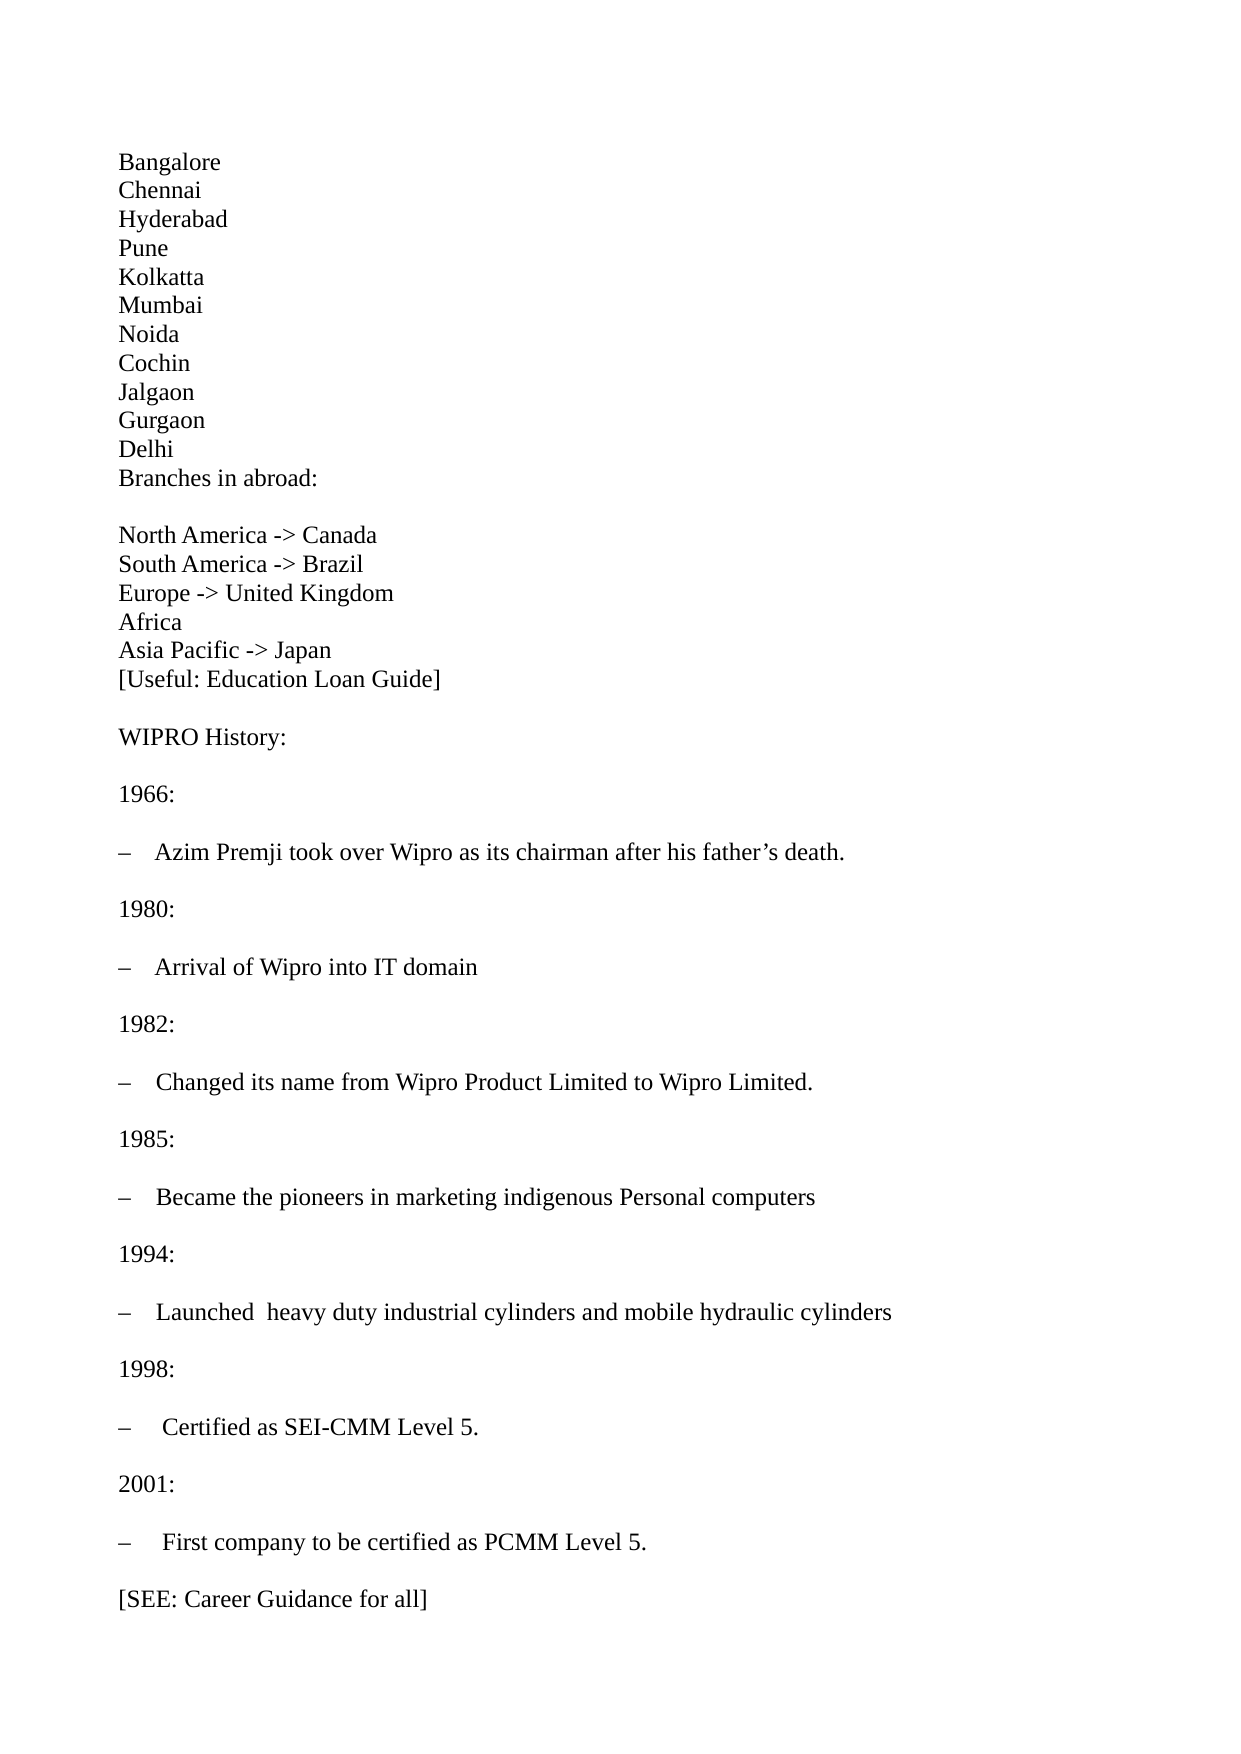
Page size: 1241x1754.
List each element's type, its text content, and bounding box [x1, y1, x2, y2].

text – Became the pioneers in marketing indigenous Personal computers [118, 1182, 1122, 1211]
text Europe -> United Kingdom [118, 578, 1122, 607]
text Jalgaon [118, 377, 1122, 406]
text Kolkatta [118, 262, 1122, 291]
text [Useful: Education Loan Guide] [118, 664, 1122, 693]
text Gurgaon [118, 406, 1122, 434]
text 1982: [118, 1009, 1122, 1038]
text Asia Pacific -> Japan [118, 636, 1122, 664]
text Africa [118, 607, 1122, 636]
text 1994: [118, 1239, 1122, 1268]
text – Changed its name from Wipro Product Limited to Wipro Limited. [118, 1067, 1122, 1096]
text – Certified as SEI-CMM Level 5. [118, 1412, 1122, 1441]
text 1980: [118, 894, 1122, 923]
text Mumbai [118, 291, 1122, 319]
text Delhi [118, 434, 1122, 463]
text Noida [118, 319, 1122, 348]
text 2001: [118, 1469, 1122, 1498]
text Cochin [118, 348, 1122, 377]
text Bangalore [118, 147, 1122, 176]
text 1998: [118, 1354, 1122, 1383]
text – Azim Premji took over Wipro as its chairman after his father’s death. [118, 837, 1122, 866]
text 1966: [118, 779, 1122, 808]
text – First company to be certified as PCMM Level 5. [118, 1527, 1122, 1556]
text Hyderabad [118, 204, 1122, 233]
text 1985: [118, 1124, 1122, 1153]
text – Arrival of Wipro into IT domain [118, 952, 1122, 981]
text Chennai [118, 176, 1122, 204]
text North America -> Canada [118, 521, 1122, 549]
text WIPRO History: [118, 722, 1122, 751]
text [SEE: Career Guidance for all] [118, 1584, 1122, 1613]
text Pune [118, 233, 1122, 262]
text South America -> Brazil [118, 549, 1122, 578]
text – Launched heavy duty industrial cylinders and mobile hydraulic cylinders [118, 1297, 1122, 1326]
text Branches in abroad: [118, 463, 1122, 492]
